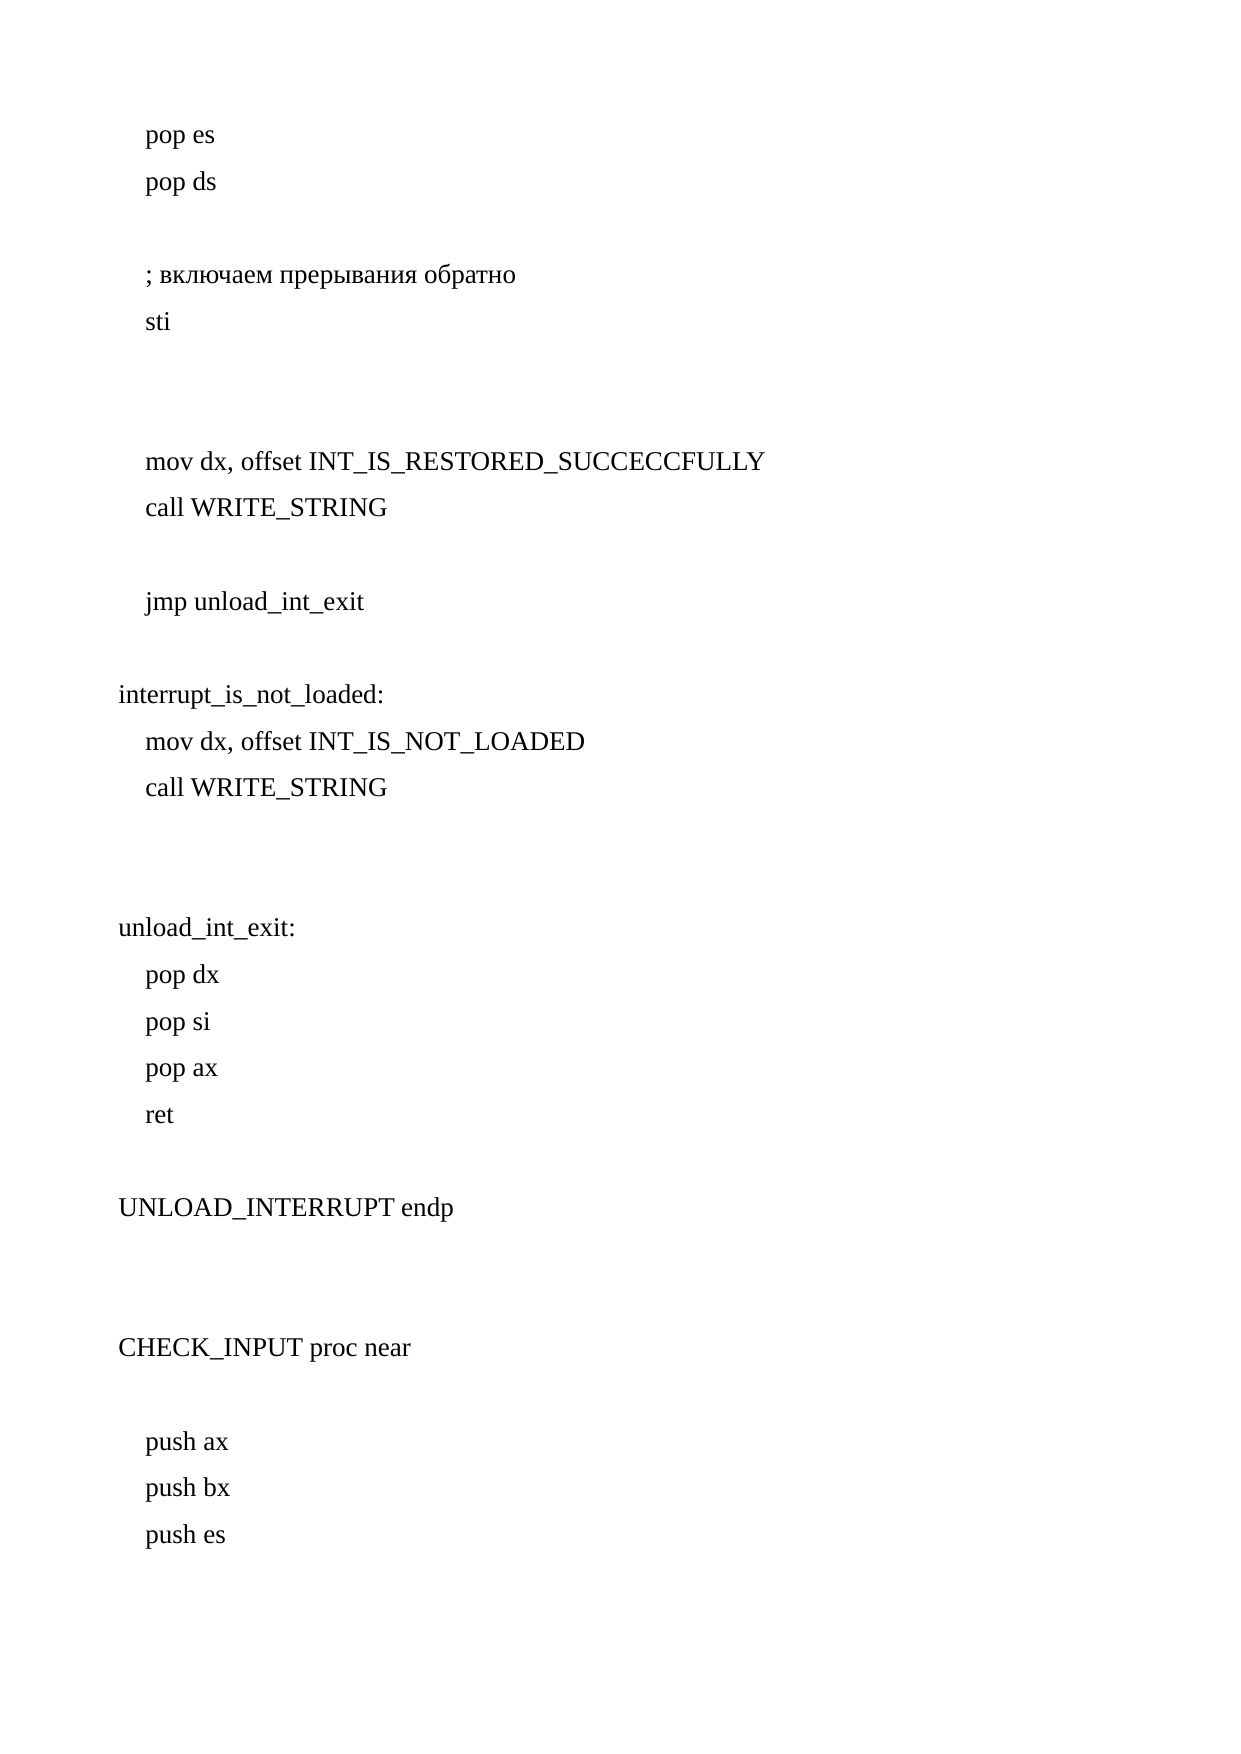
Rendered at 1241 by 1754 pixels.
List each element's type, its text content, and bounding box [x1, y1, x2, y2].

text UNLOAD_INTERRUPT endp [118, 1191, 1122, 1223]
text CHECK_INPUT proc near [118, 1331, 1122, 1363]
text push ax [118, 1425, 1122, 1456]
text ret [118, 1098, 1122, 1129]
text pop si [118, 1005, 1122, 1036]
text pop es [118, 118, 1122, 149]
text pop ax [118, 1051, 1122, 1083]
text mov dx, offset INT_IS_RESTORED_SUCCECCFULLY [118, 445, 1122, 476]
text unload_int_exit: [118, 911, 1122, 943]
text call WRITE_STRING [118, 771, 1122, 803]
text push bx [118, 1471, 1122, 1503]
text ; включаем прерывания обратно [118, 258, 1122, 289]
text pop ds [118, 165, 1122, 196]
text call WRITE_STRING [118, 491, 1122, 523]
text interrupt_is_not_loaded: [118, 678, 1122, 709]
text push es [118, 1518, 1122, 1549]
text jmp unload_int_exit [118, 585, 1122, 616]
text sti [118, 305, 1122, 336]
text mov dx, offset INT_IS_NOT_LOADED [118, 725, 1122, 756]
text pop dx [118, 958, 1122, 989]
